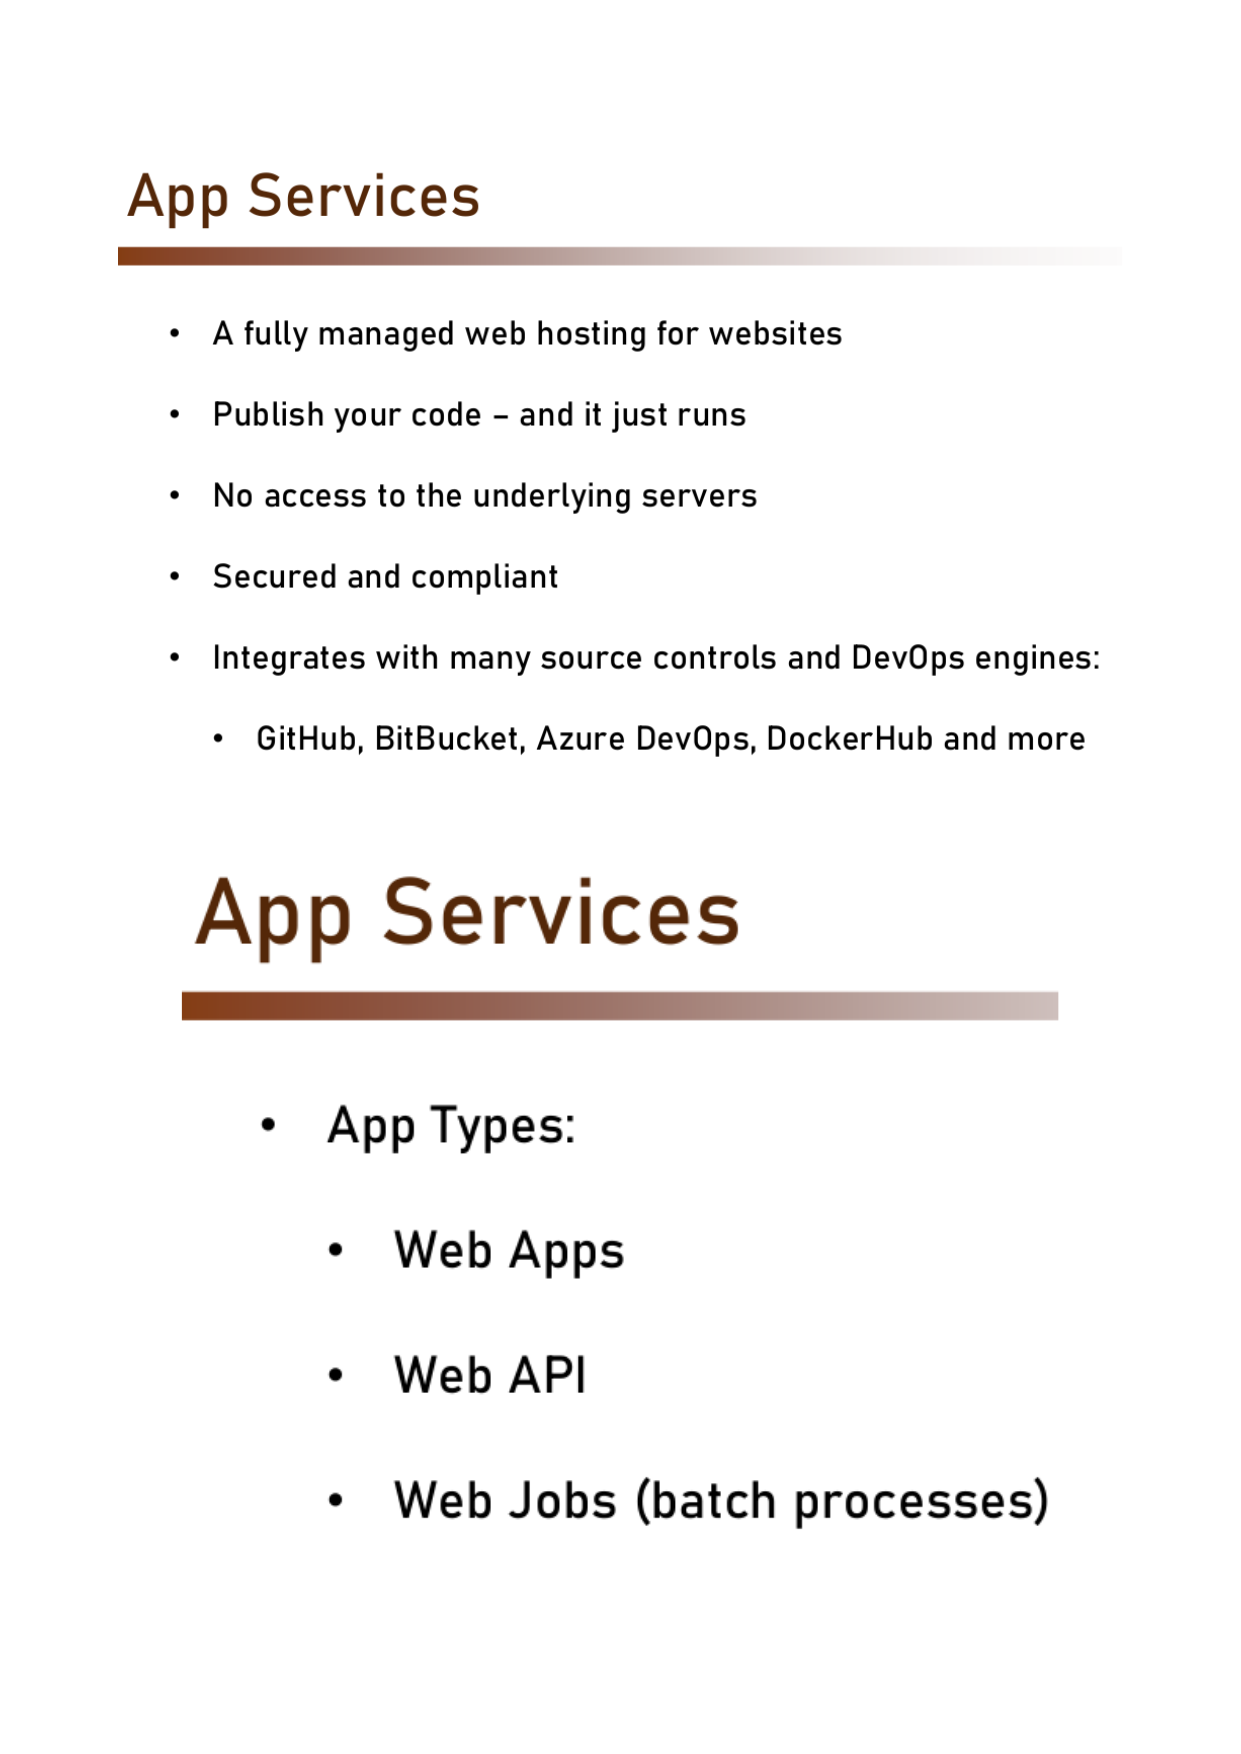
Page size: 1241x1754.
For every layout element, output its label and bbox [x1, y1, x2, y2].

picture [181, 836, 1059, 1551]
picture [118, 146, 1123, 779]
